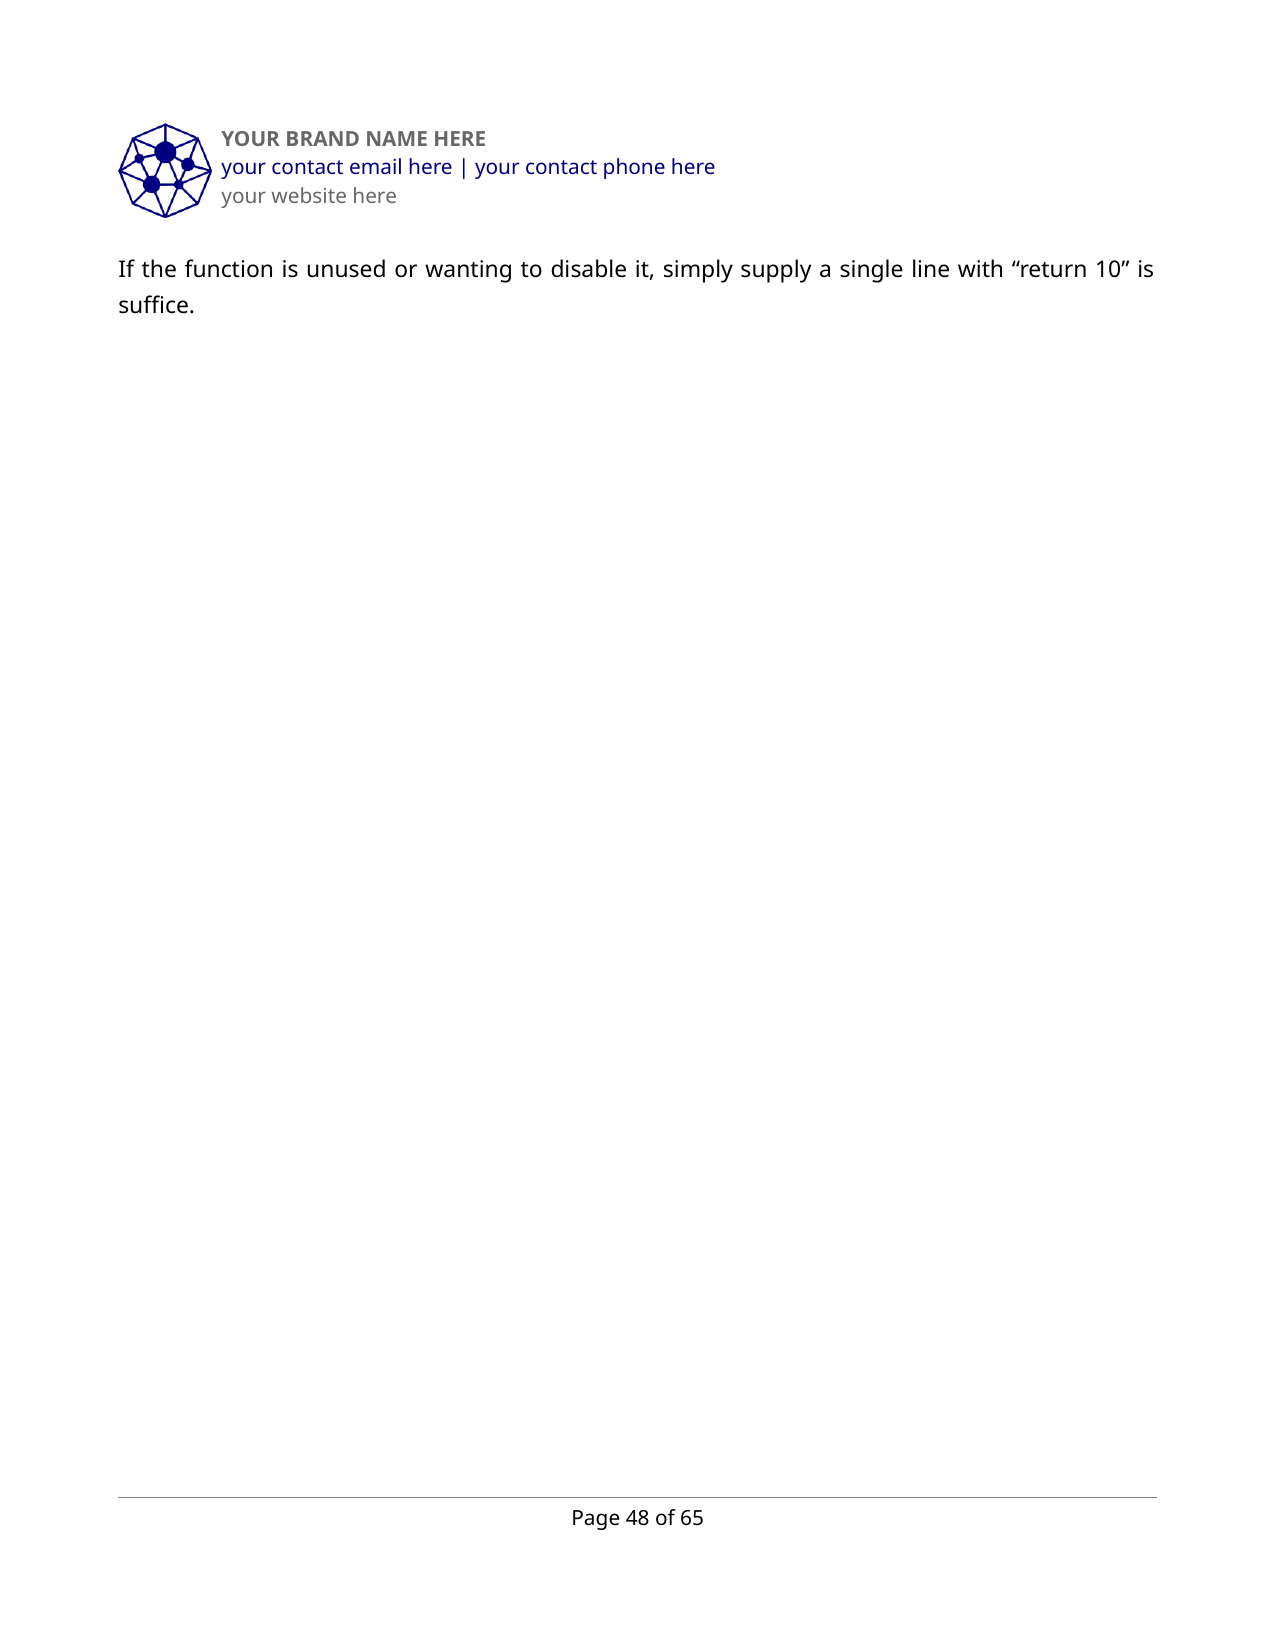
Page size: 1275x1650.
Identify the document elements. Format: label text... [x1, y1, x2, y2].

text If the function is unused or wanting to disable it, simply supply a single line with “return 10” is suffice. [118, 253, 1157, 320]
picture [118, 123, 212, 218]
